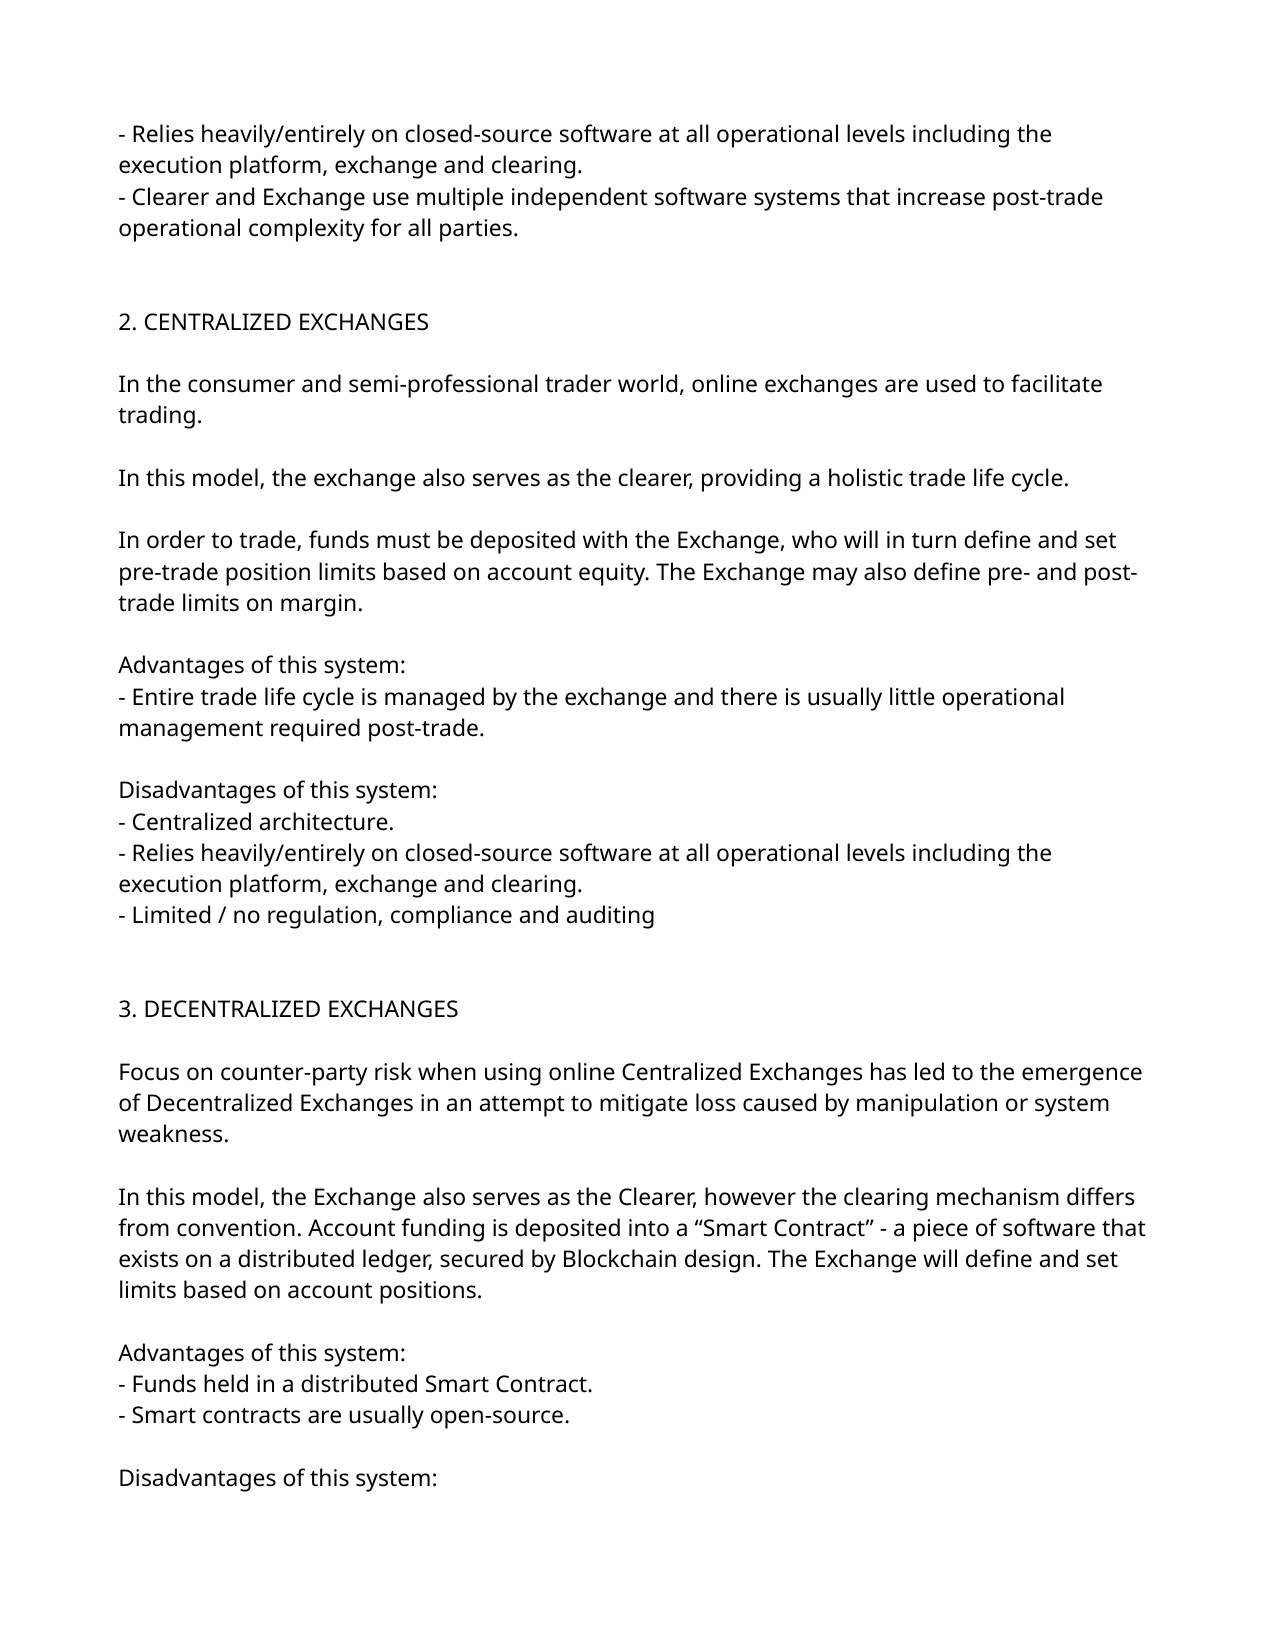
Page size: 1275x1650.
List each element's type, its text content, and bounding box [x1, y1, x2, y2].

text - Entire trade life cycle is managed by the exchange and there is usually little operational management required post-trade. [118, 681, 1157, 743]
text Advantages of this system: [118, 649, 1157, 681]
text In this model, the Exchange also serves as the Clearer, however the clearing mechanism differs from convention. Account funding is deposited into a “Smart Contract” - a piece of software that exists on a distributed ledger, secured by Blockchain design. The Exchange will define and set limits based on account positions. [118, 1181, 1157, 1306]
text In this model, the exchange also serves as the clearer, providing a holistic trade life cycle. [118, 462, 1157, 493]
text Disadvantages of this system: [118, 1462, 1157, 1493]
text - Clearer and Exchange use multiple independent software systems that increase post-trade operational complexity for all parties. [118, 181, 1157, 243]
text - Relies heavily/entirely on closed-source software at all operational levels including the execution platform, exchange and clearing. [118, 837, 1157, 899]
text Disadvantages of this system: [118, 774, 1157, 806]
text Focus on counter-party risk when using online Centralized Exchanges has led to the emergence of Decentralized Exchanges in an attempt to mitigate loss caused by manipulation or system weakness. [118, 1056, 1157, 1149]
text - Limited / no regulation, compliance and auditing [118, 899, 1157, 931]
text 3. DECENTRALIZED EXCHANGES [118, 993, 1157, 1024]
text - Smart contracts are usually open-source. [118, 1399, 1157, 1431]
text Advantages of this system: [118, 1337, 1157, 1368]
text In order to trade, funds must be deposited with the Exchange, who will in turn define and set pre-trade position limits based on account equity. The Exchange may also define pre- and post-trade limits on margin. [118, 524, 1157, 618]
text 2. CENTRALIZED EXCHANGES [118, 306, 1157, 337]
text - Relies heavily/entirely on closed-source software at all operational levels including the execution platform, exchange and clearing. [118, 118, 1157, 181]
text - Funds held in a distributed Smart Contract. [118, 1368, 1157, 1399]
text In the consumer and semi-professional trader world, online exchanges are used to facilitate trading. [118, 368, 1157, 431]
text - Centralized architecture. [118, 806, 1157, 837]
